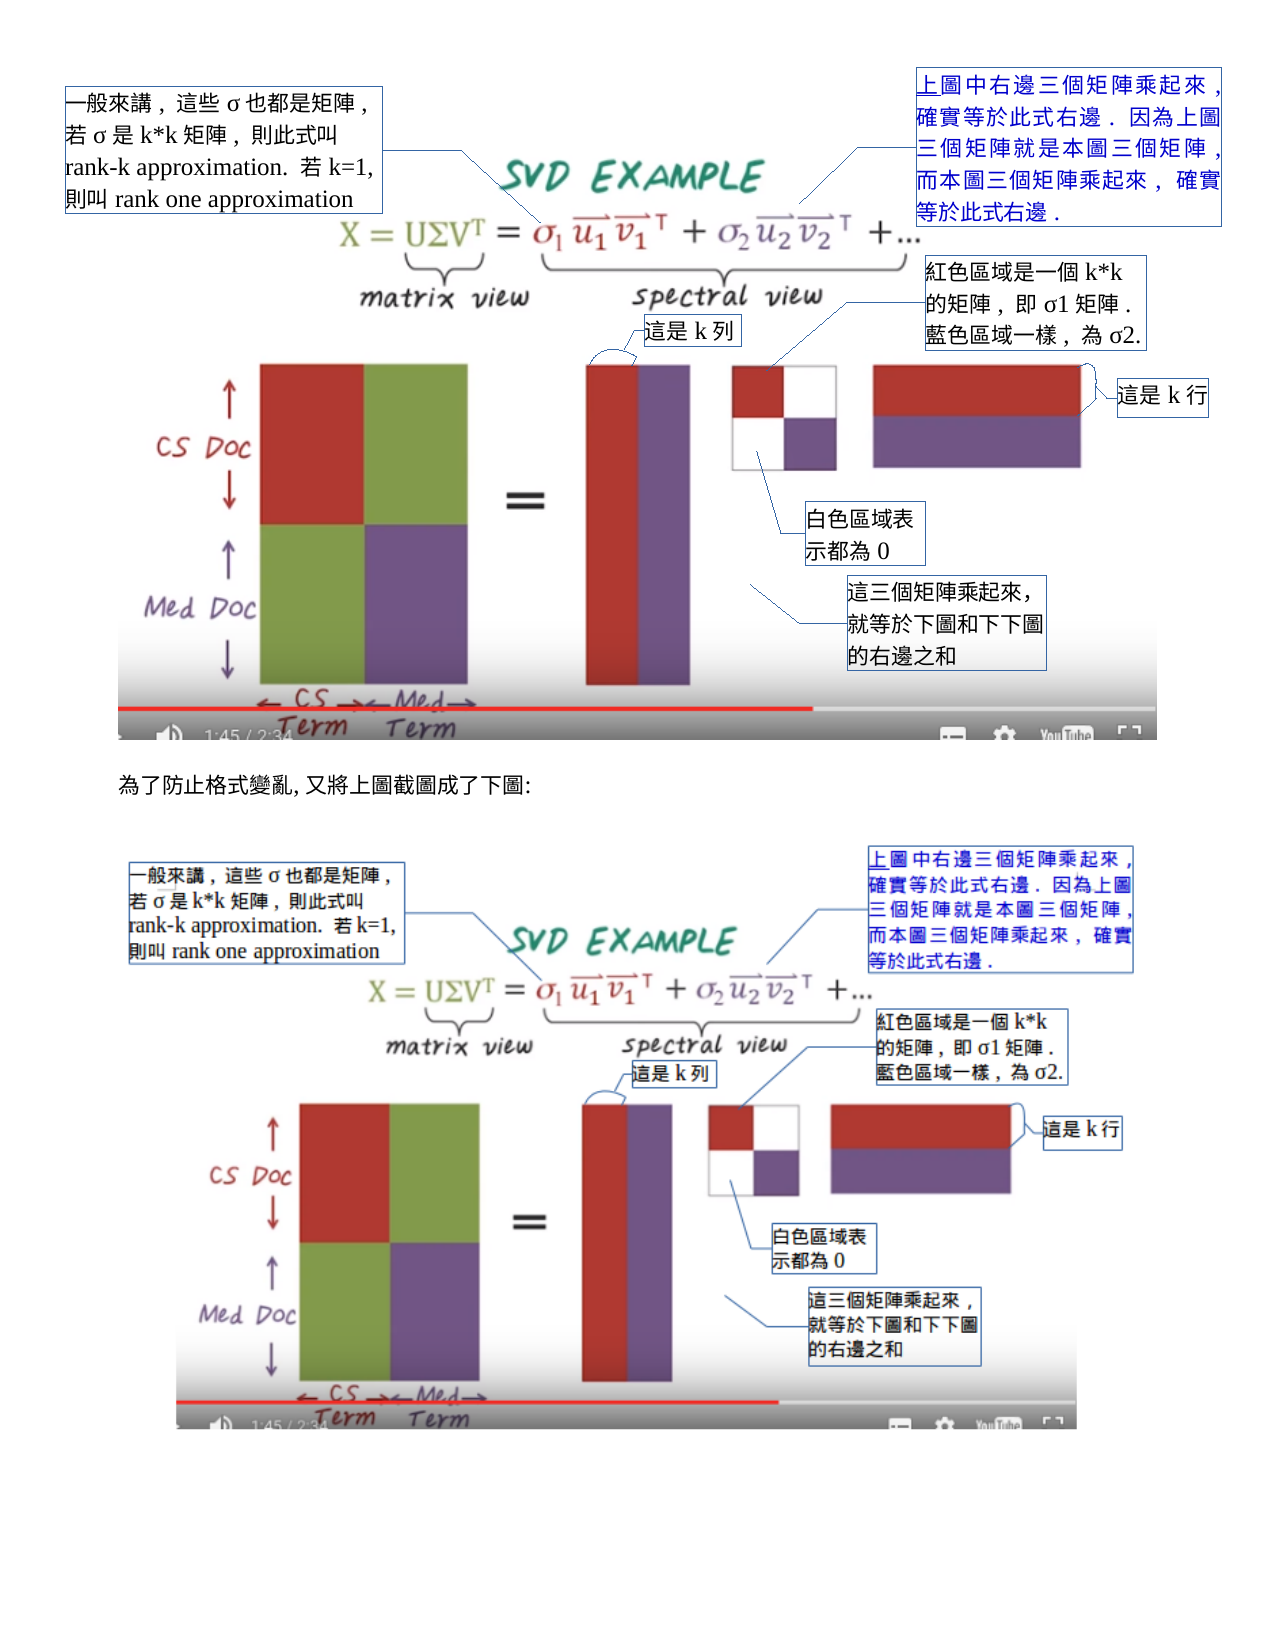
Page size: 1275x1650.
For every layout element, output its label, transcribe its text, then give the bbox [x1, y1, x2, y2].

picture [1118, 379, 1157, 417]
picture [118, 146, 1157, 740]
picture [917, 146, 1157, 226]
picture [949, 146, 959, 155]
picture [1144, 146, 1154, 155]
picture [1089, 146, 1105, 155]
picture [118, 146, 382, 213]
text 為了防止格式變亂, 又將上圖截圖成了下圖: [118, 768, 1157, 800]
picture [1093, 148, 1101, 153]
picture [917, 205, 926, 211]
picture [118, 828, 1157, 1447]
